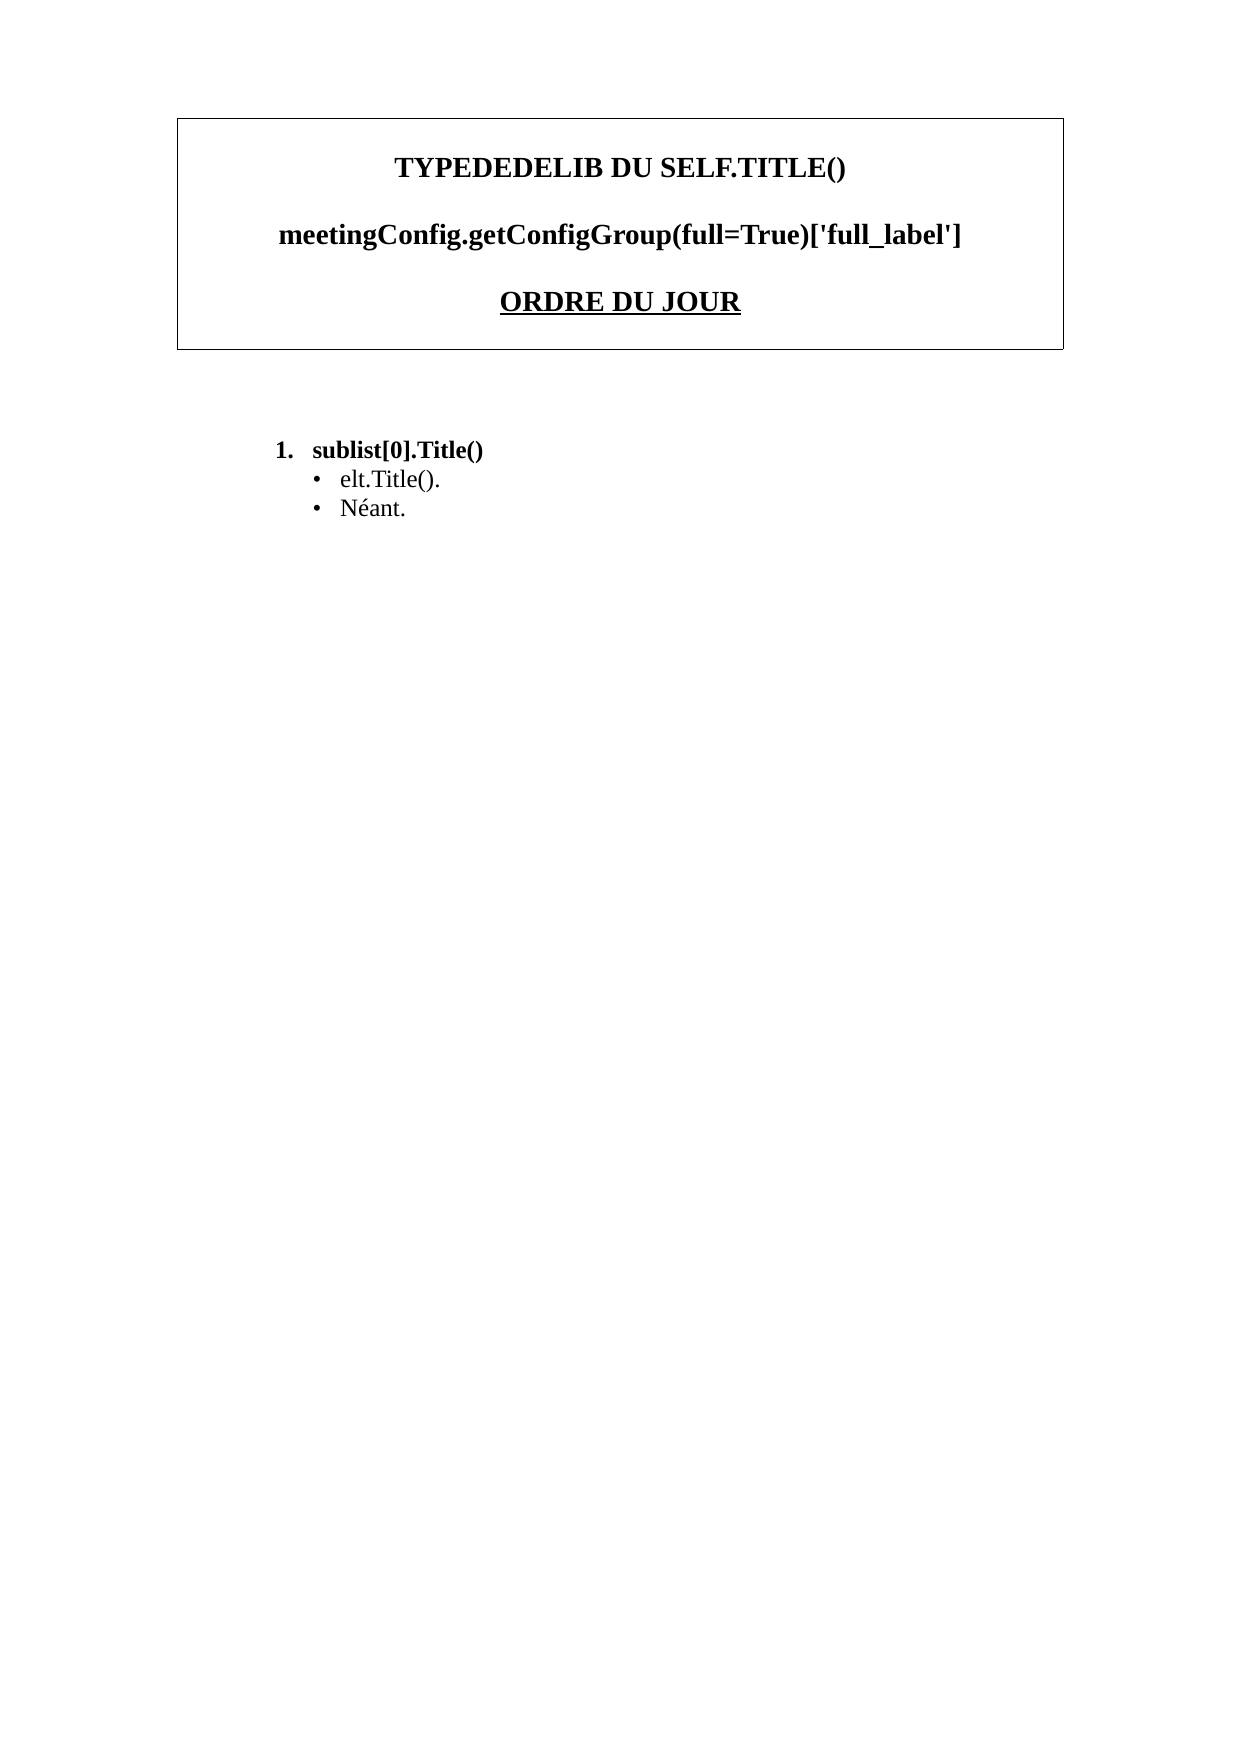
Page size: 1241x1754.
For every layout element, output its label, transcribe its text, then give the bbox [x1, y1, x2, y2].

text typeDeDelib DU self.Title() [178, 147, 1063, 183]
text • elt.Title(). [312, 464, 1063, 493]
text meetingConfig.getConfigGroup(full=True)['full_label'] [178, 214, 1063, 251]
text • Néant. [312, 493, 1063, 522]
text ORDRE DU JOUR [178, 281, 1063, 318]
list sublist[0].Title() [275, 436, 1063, 464]
